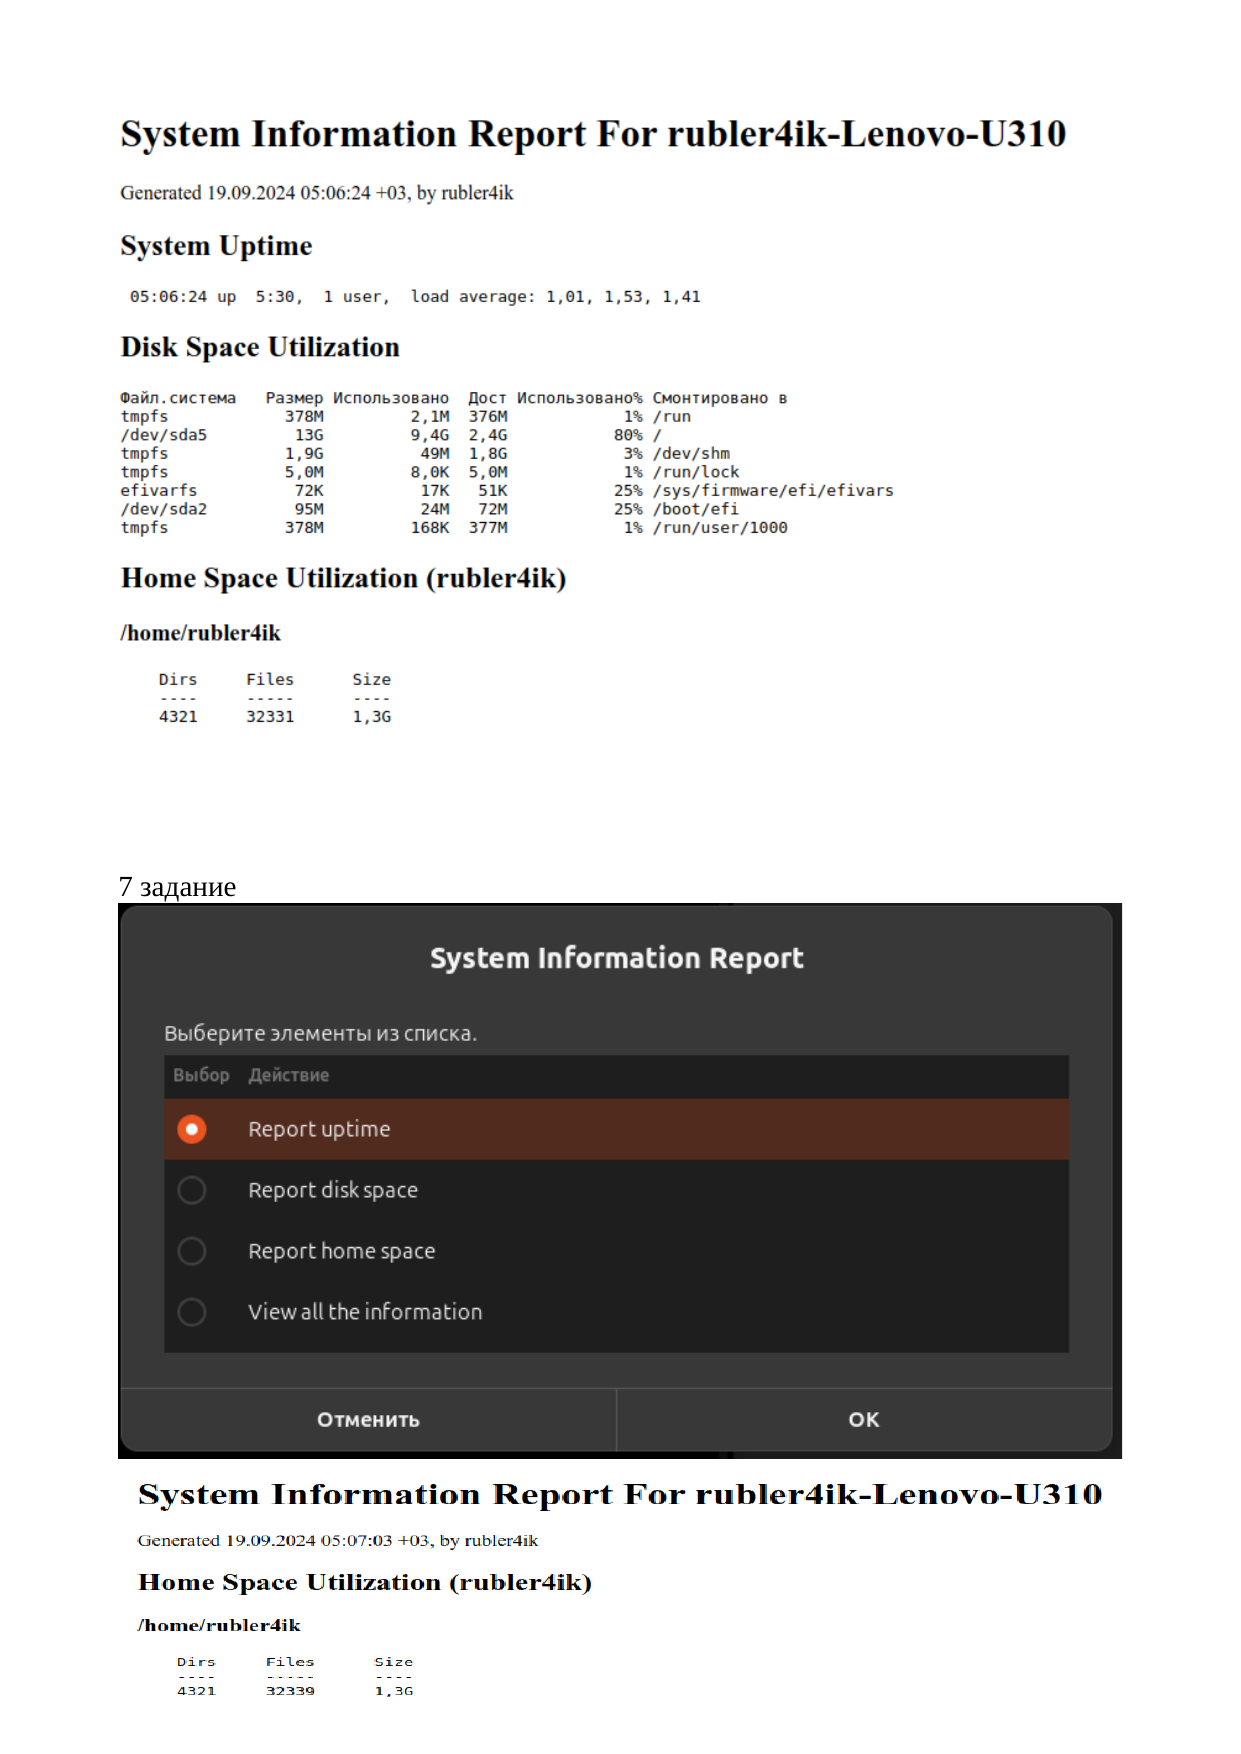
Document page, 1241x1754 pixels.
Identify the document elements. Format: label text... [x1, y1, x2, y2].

text 7 задание [118, 869, 1122, 903]
